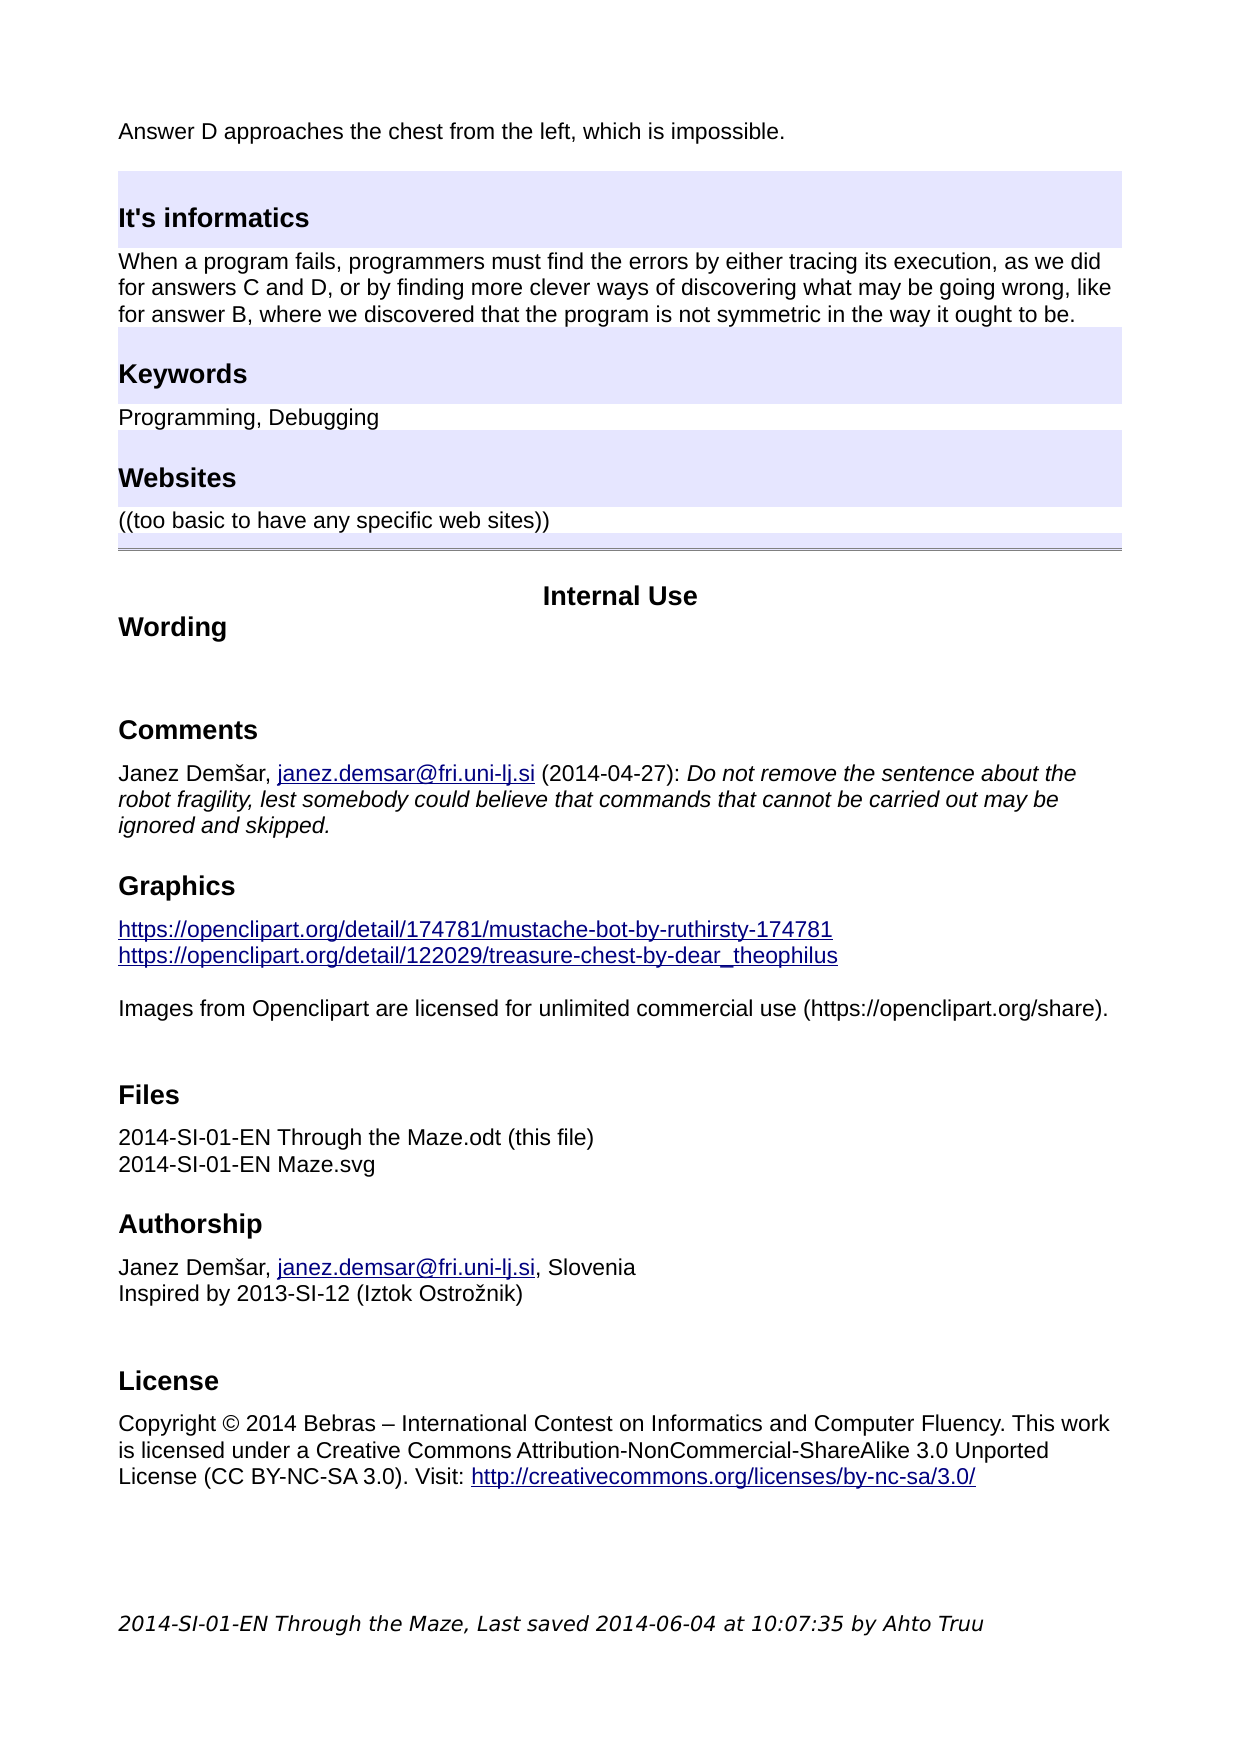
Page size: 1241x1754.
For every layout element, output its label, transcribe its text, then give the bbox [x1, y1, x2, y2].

text ((too basic to have any specific web sites)) [118, 507, 1122, 533]
text https://openclipart.org/detail/174781/mustache-bot-by-ruthirsty-174781 [118, 916, 1122, 942]
text 2014-SI-01-EN Maze.svg [118, 1151, 1122, 1177]
subtitle Authorship [118, 1208, 1122, 1239]
text Janez Demšar, janez.demsar@fri.uni-lj.si (2014-04-27): Do not remove the sentence about the robot fragility, lest somebody could believe that commands that cannot be carried out may be ignored and skipped. [118, 760, 1122, 839]
text Answer D approaches the chest from the left, which is impossible. [118, 118, 1122, 144]
subtitle Websites [118, 462, 1122, 493]
subtitle It's informatics [118, 202, 1122, 234]
text When a program fails, programmers must find the errors by either tracing its execution, as we did for answers C and D, or by finding more clever ways of discovering what may be going wrong, like for answer B, where we discovered that the program is not symmetric in the way it ought to be. [118, 248, 1122, 327]
subtitle License [118, 1365, 1122, 1396]
subtitle Wording [118, 611, 1122, 642]
text Janez Demšar, janez.demsar@fri.uni-lj.si, Slovenia [118, 1254, 1122, 1280]
text Inspired by 2013-SI-12 (Iztok Ostrožnik) [118, 1280, 1122, 1307]
text Copyright © 2014 Bebras – International Contest on Informatics and Computer Fluency. This work is licensed under a Creative Commons Attribution-NonCommercial-ShareAlike 3.0 Unported License (CC BY-NC-SA 3.0). Visit: http://creativecommons.org/licenses/by-nc-sa/3.0/ [118, 1410, 1122, 1489]
subtitle Graphics [118, 870, 1122, 901]
text 2014-SI-01-EN Through the Maze.odt (this file) [118, 1124, 1122, 1151]
subtitle Files [118, 1079, 1122, 1110]
text https://openclipart.org/detail/122029/treasure-chest-by-dear_theophilus [118, 942, 1122, 968]
text Programming, Debugging [118, 404, 1122, 430]
text Images from Openclipart are licensed for unlimited commercial use (https://openclipart.org/share). [118, 995, 1122, 1021]
subtitle Internal Use [118, 580, 1122, 611]
subtitle Comments [118, 714, 1122, 745]
subtitle Keywords [118, 358, 1122, 389]
